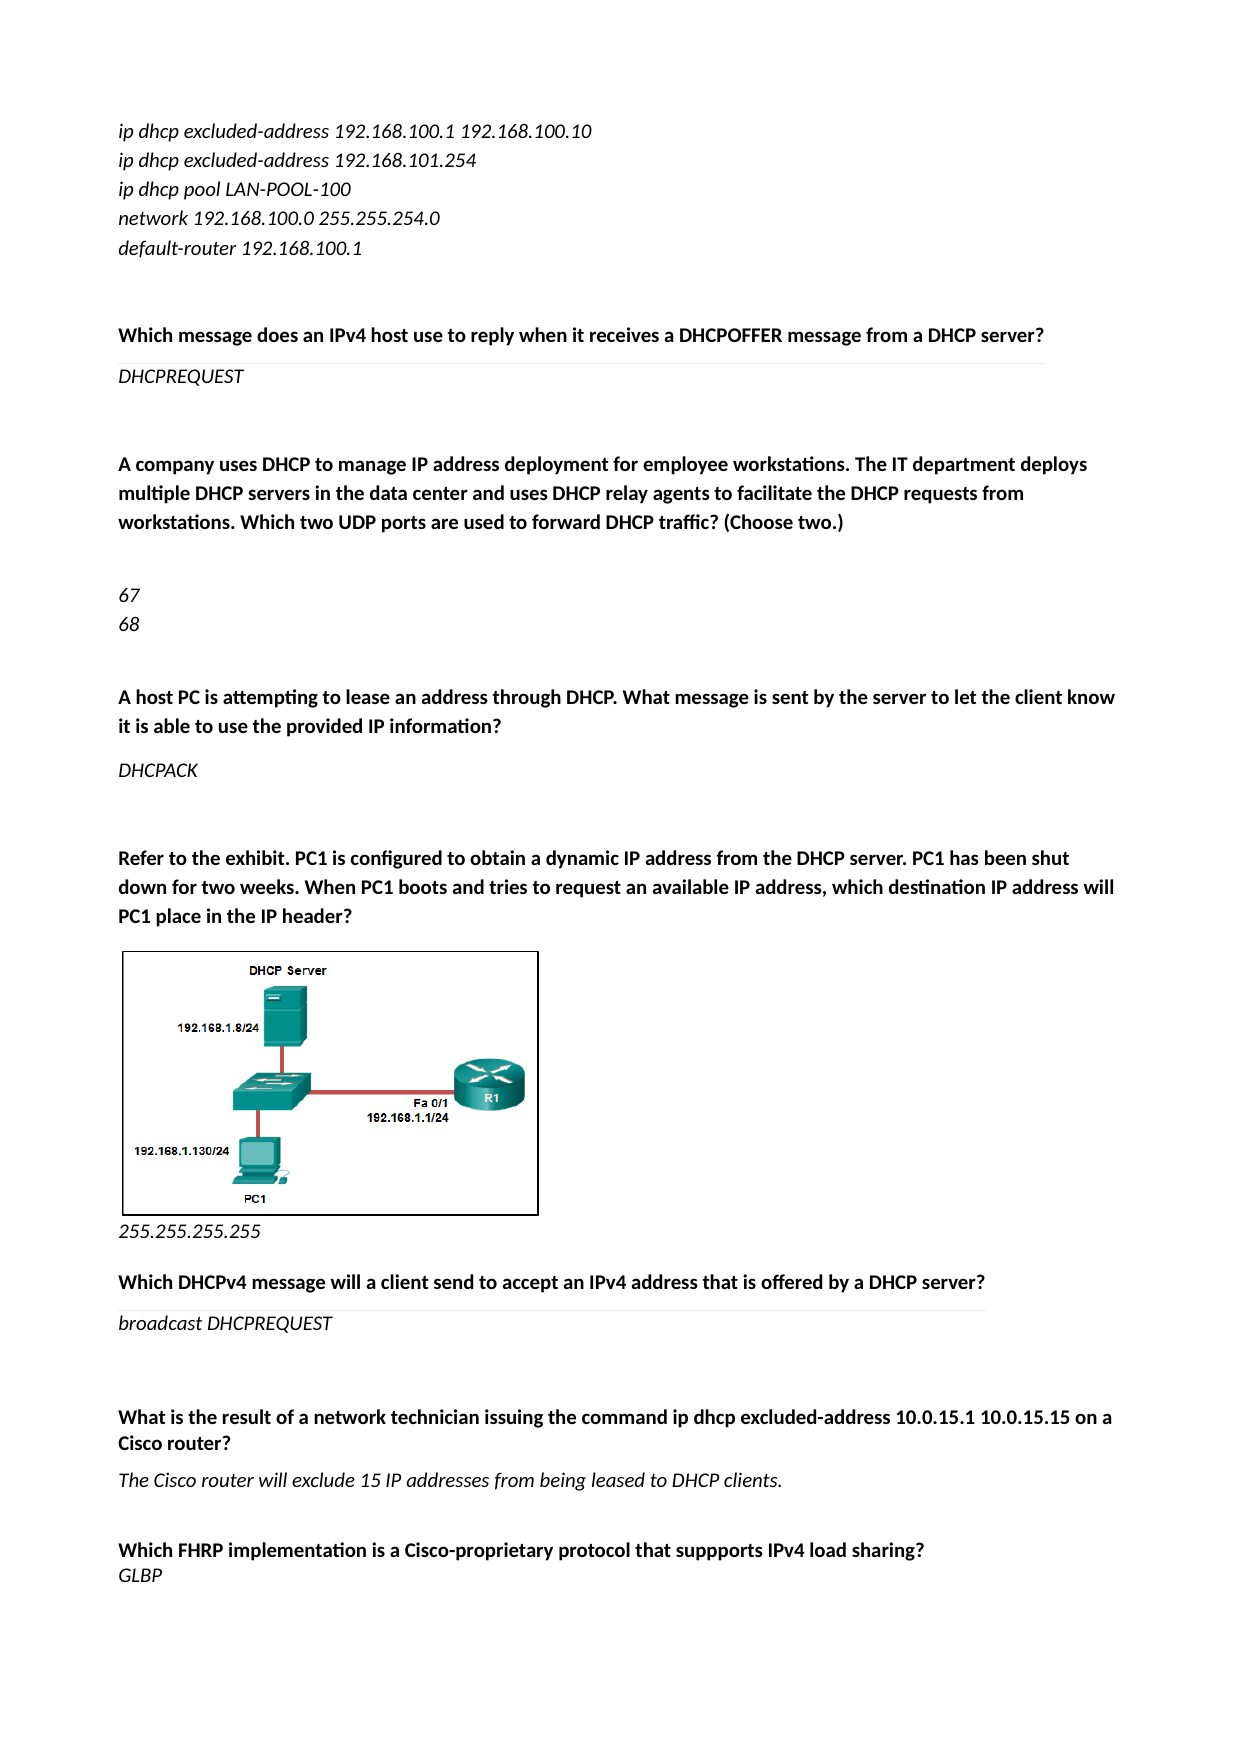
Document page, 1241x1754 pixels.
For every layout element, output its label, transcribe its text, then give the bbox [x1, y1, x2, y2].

text Which FHRP implementation is a Cisco-proprietary protocol that suppports IPv4 load sharing? [118, 1511, 1122, 1562]
text ip dhcp excluded-address 192.168.100.1 192.168.100.10 ip dhcp excluded-address 192.168.101.254 ip dhcp pool LAN-POOL-100 network 192.168.100.0 255.255.254.0 default-router 192.168.100.1 [118, 118, 1122, 260]
subtitle What is the result of a network technician issuing the command ip dhcp excluded-address 10.0.15.1 10.0.15.15 on a Cisco router? [118, 1404, 1122, 1455]
text 67 68 [118, 553, 1122, 637]
text The Cisco router will exclude 15 IP addresses from being leased to DHCP clients. [118, 1468, 1122, 1493]
text DHCPREQUEST [118, 363, 1122, 389]
text A company uses DHCP to manage IP address deployment for employee workstations. The IT department deploys multiple DHCP servers in the data center and uses DHCP relay agents to facilitate the DHCP requests from workstations. Which two UDP ports are used to forward DHCP traffic? (Choose two.) [118, 451, 1122, 535]
text GLBP [118, 1562, 1122, 1588]
text A host PC is attempting to lease an address through DHCP. What message is sent by the server to let the client know it is able to use the provided IP information? [118, 655, 1122, 739]
text Which message does an IPv4 host use to reply when it receives a DHCPOFFER message from a DHCP server? [118, 322, 1122, 363]
picture [118, 946, 541, 1219]
text DHCPACK [118, 757, 1122, 783]
text 255.255.255.255 [118, 947, 1122, 1244]
text Which DHCPv4 message will a client send to accept an IPv4 address that is offered by a DHCP server? broadcast DHCPREQUEST [118, 1269, 1122, 1336]
text Refer to the exhibit. PC1 is configured to obtain a dynamic IP address from the DHCP server. PC1 has been shut down for two weeks. When PC1 boots and tries to request an available IP address, which destination IP address will PC1 place in the IP header? [118, 845, 1122, 928]
